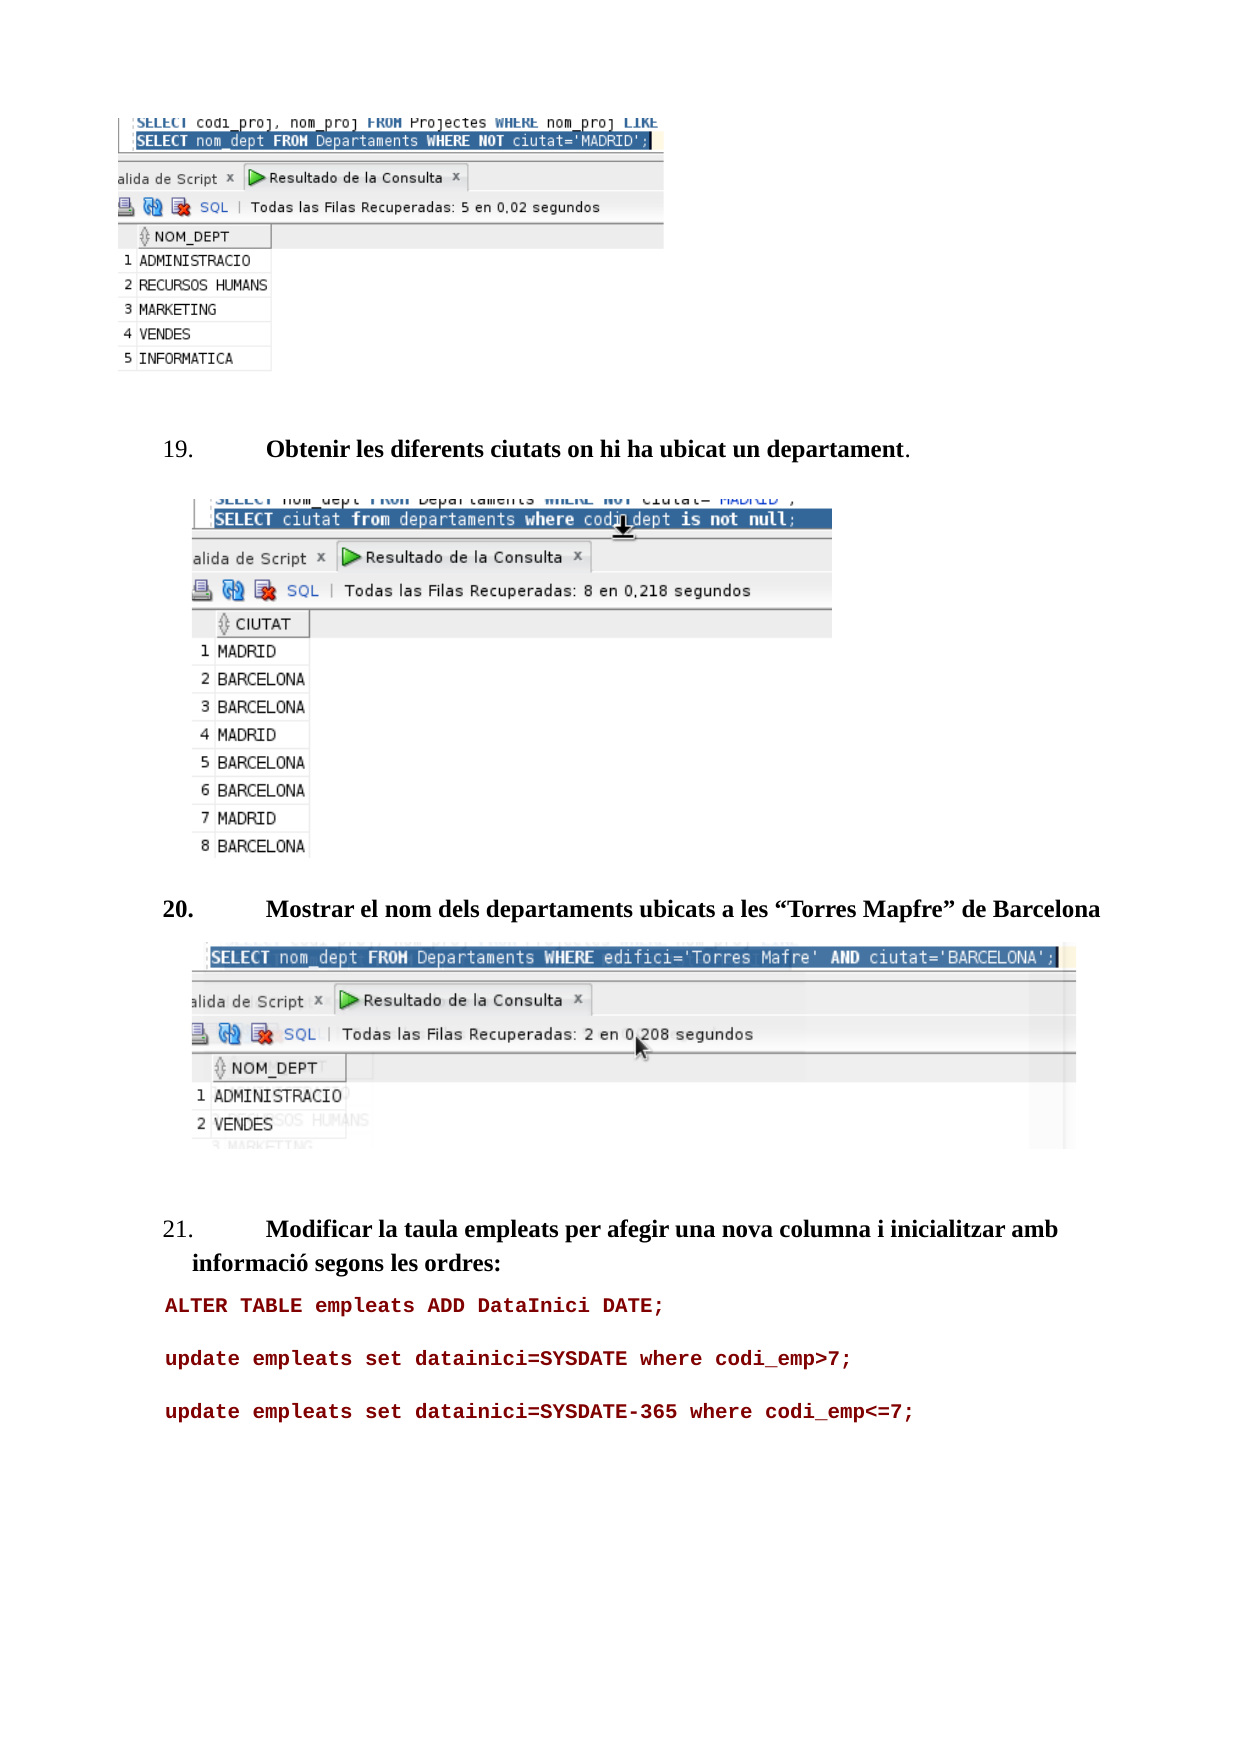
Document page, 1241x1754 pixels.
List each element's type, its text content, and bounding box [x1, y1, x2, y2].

text ALTER TABLE empleats ADD DataInici DATE; [165, 1295, 1122, 1319]
picture [191, 942, 1077, 1149]
text update empleats set datainici=SYSDATE-365 where codi_emp<=7; [165, 1401, 1122, 1425]
list Modificar la taula empleats per afegir una nova columna i inicialitzar amb informació segons les ordres: [162, 1214, 1122, 1276]
picture [191, 499, 832, 858]
text update empleats set datainici=SYSDATE where codi_emp>7; [165, 1348, 1122, 1372]
list Mostrar el nom dels departaments ubicats a les “Torres Mapfre” de Barcelona [162, 894, 1122, 923]
picture [118, 118, 664, 397]
list Obtenir les diferents ciutats on hi ha ubicat un departament. [162, 434, 1122, 462]
